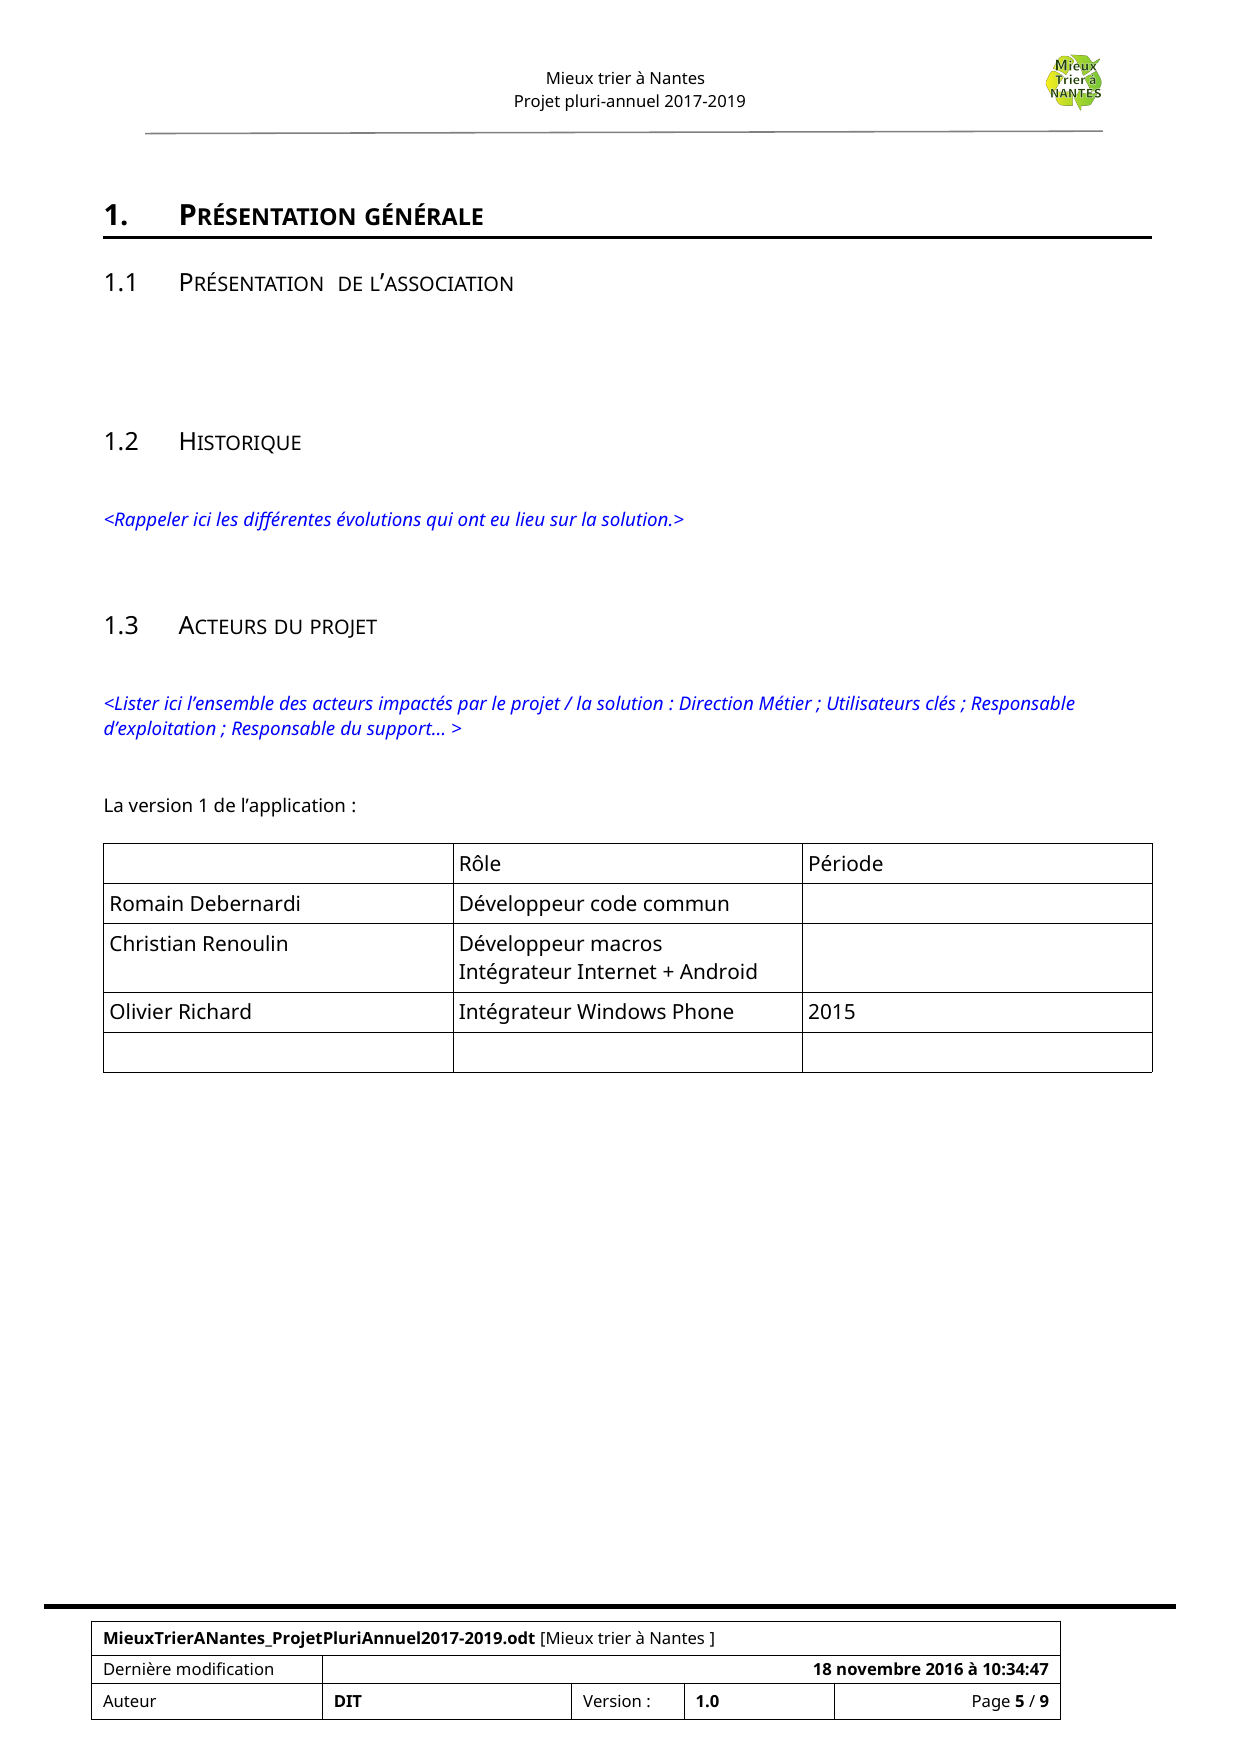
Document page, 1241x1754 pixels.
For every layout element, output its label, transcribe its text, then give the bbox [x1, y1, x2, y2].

table_header Rôle [454, 844, 802, 883]
table_cell [803, 924, 1152, 992]
table_cell Développeur code commun [454, 884, 802, 923]
table_cell [803, 1033, 1152, 1072]
subtitle Historique [103, 423, 1152, 460]
subtitle Présentation générale [103, 194, 1152, 236]
table_cell Développeur macros Intégrateur Internet + Android [454, 924, 802, 992]
text <Rappeler ici les différentes évolutions qui ont eu lieu sur la solution.> [103, 506, 1139, 532]
subtitle Présentation de l’association [103, 264, 1152, 298]
table_cell [803, 884, 1152, 923]
table_cell Romain Debernardi [104, 884, 453, 923]
table_cell [104, 1033, 453, 1072]
text La version 1 de l’application : [103, 792, 1139, 818]
table_cell Olivier Richard [104, 993, 453, 1032]
table_cell Intégrateur Windows Phone [454, 993, 802, 1032]
table_cell [454, 1033, 802, 1072]
picture [1044, 52, 1104, 112]
subtitle Acteurs du projet [103, 608, 1152, 644]
table_header [104, 844, 453, 883]
text <Lister ici l’ensemble des acteurs impactés par le projet / la solution : Direction Métier ; Utilisateurs clés ; Responsable d’exploitation ; Responsable du support… > [103, 690, 1139, 741]
table_cell 2015 [803, 993, 1152, 1032]
table_cell Christian Renoulin [104, 924, 453, 992]
table_header Période [803, 844, 1152, 883]
